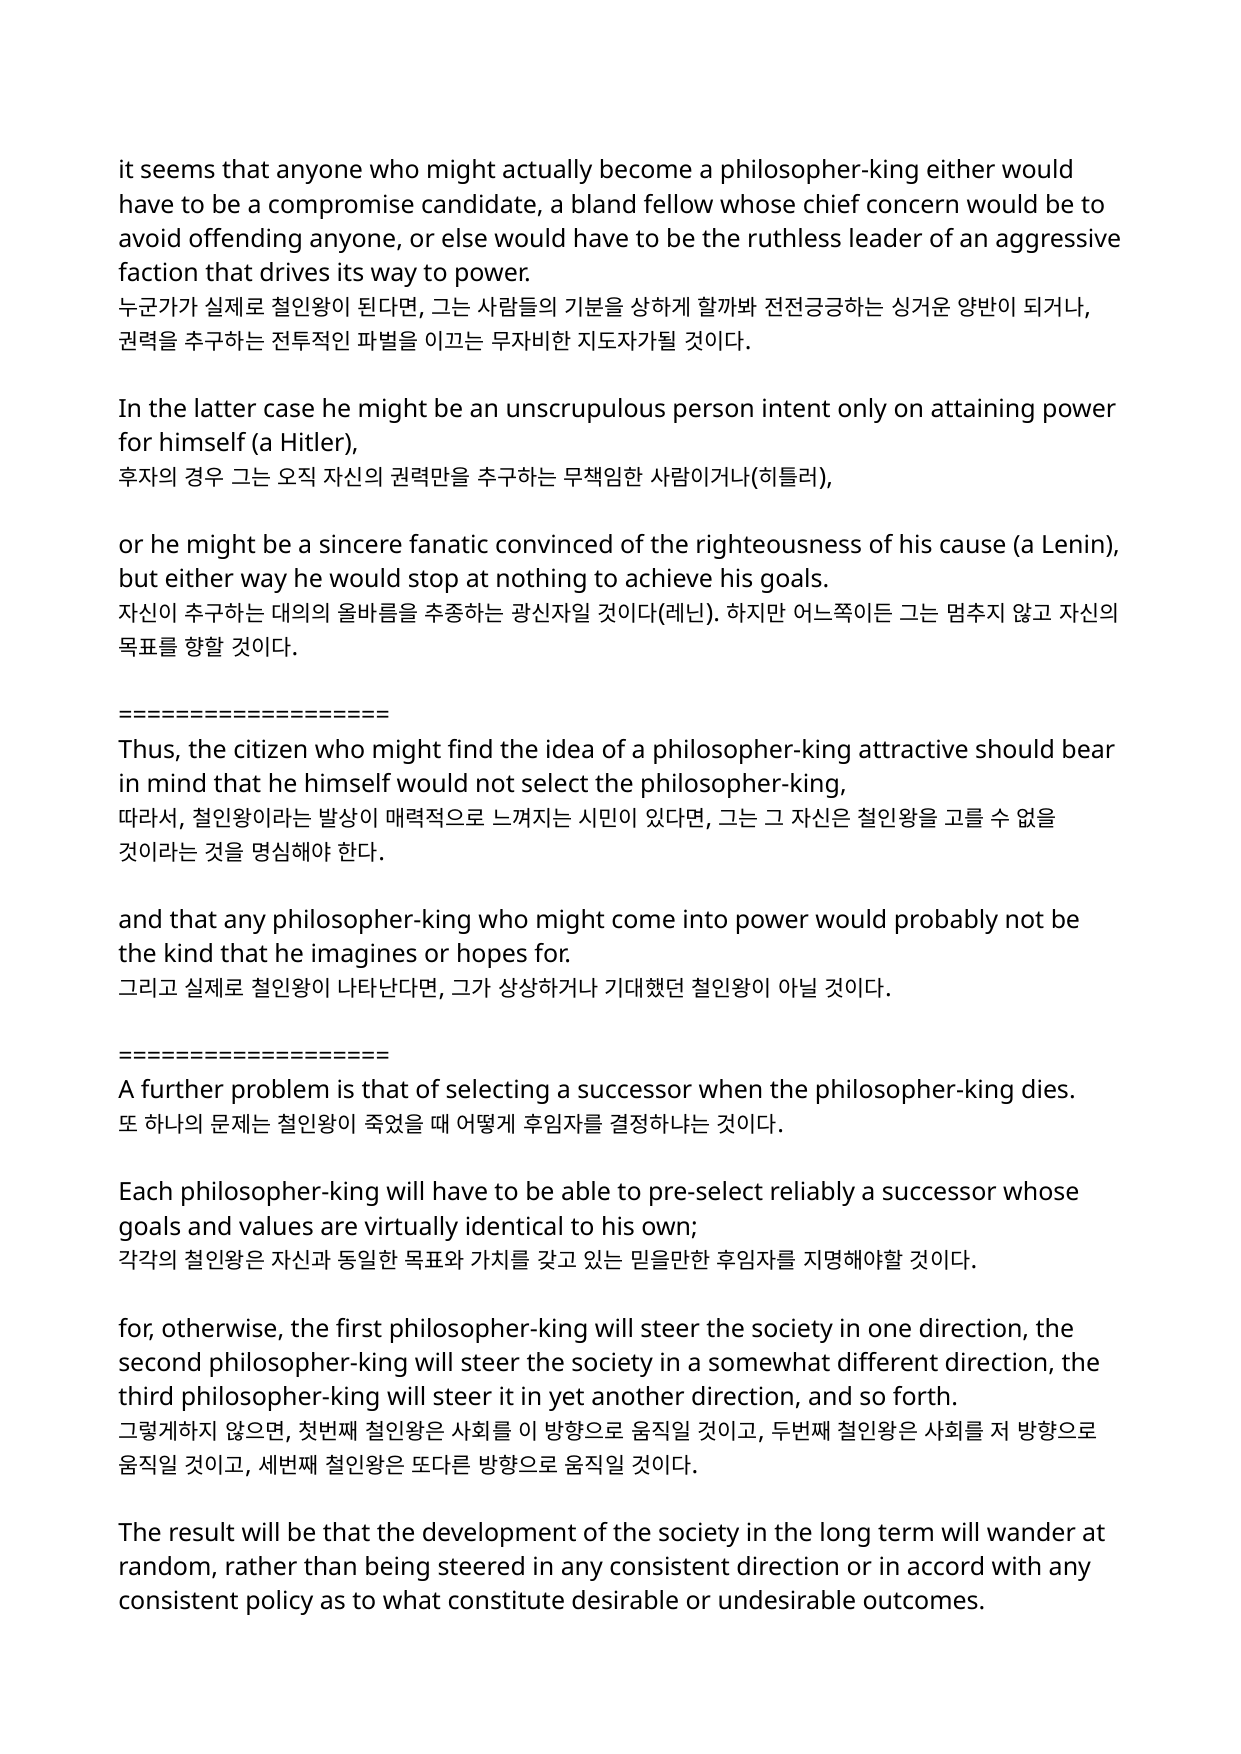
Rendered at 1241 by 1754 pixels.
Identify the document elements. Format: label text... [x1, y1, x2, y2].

text In the latter case he might be an unscrupulous person intent only on attaining power for himself (a Hitler), [118, 391, 1122, 459]
text =================== [118, 1038, 1122, 1072]
text Thus, the citizen who might find the idea of a philosopher-king attractive should bear in mind that he himself would not select the philosopher-king, [118, 731, 1122, 799]
text =================== [118, 697, 1122, 731]
text 후자의 경우 그는 오직 자신의 권력만을 추구하는 무책임한 사람이거나(히틀러), [118, 459, 1122, 493]
text or he might be a sincere fanatic convinced of the righteousness of his cause (a Lenin), but either way he would stop at nothing to achieve his goals. [118, 527, 1122, 595]
text and that any philosopher-king who might come into power would probably not be the kind that he imagines or hopes for. [118, 902, 1122, 970]
text 따라서, 철인왕이라는 발상이 매력적으로 느껴지는 시민이 있다면, 그는 그 자신은 철인왕을 고를 수 없을 것이라는 것을 명심해야 한다. [118, 799, 1122, 867]
text 그렇게하지 않으면, 첫번째 철인왕은 사회를 이 방향으로 움직일 것이고, 두번째 철인왕은 사회를 저 방향으로 움직일 것이고, 세번째 철인왕은 또다른 방향으로 움직일 것이다. [118, 1412, 1122, 1481]
text The result will be that the development of the society in the long term will wander at random, rather than being steered in any consistent direction or in accord with any consistent policy as to what constitute desirable or undesirable outcomes. [118, 1515, 1122, 1617]
text A further problem is that of selecting a successor when the philosopher-king dies. [118, 1072, 1122, 1106]
text 누군가가 실제로 철인왕이 된다면, 그는 사람들의 기분을 상하게 할까봐 전전긍긍하는 싱거운 양반이 되거나, 권력을 추구하는 전투적인 파벌을 이끄는 무자비한 지도자가될 것이다. [118, 288, 1122, 357]
text it seems that anyone who might actually become a philosopher-king either would have to be a compromise candidate, a bland fellow whose chief concern would be to avoid offending anyone, or else would have to be the ruthless leader of an aggressive faction that drives its way to power. [118, 152, 1122, 288]
text Each philosopher-king will have to be able to pre-select reliably a successor whose goals and values are virtually identical to his own; [118, 1174, 1122, 1242]
text 각각의 철인왕은 자신과 동일한 목표와 가치를 갖고 있는 믿을만한 후임자를 지명해야할 것이다. [118, 1242, 1122, 1276]
text for, otherwise, the first philosopher-king will steer the society in one direction, the second philosopher-king will steer the society in a somewhat different direction, the third philosopher-king will steer it in yet another direction, and so forth. [118, 1310, 1122, 1412]
text 또 하나의 문제는 철인왕이 죽었을 때 어떻게 후임자를 결정하냐는 것이다. [118, 1106, 1122, 1140]
text 자신이 추구하는 대의의 올바름을 추종하는 광신자일 것이다(레닌). 하지만 어느쪽이든 그는 멈추지 않고 자신의 목표를 향할 것이다. [118, 595, 1122, 663]
text 그리고 실제로 철인왕이 나타난다면, 그가 상상하거나 기대했던 철인왕이 아닐 것이다. [118, 970, 1122, 1004]
